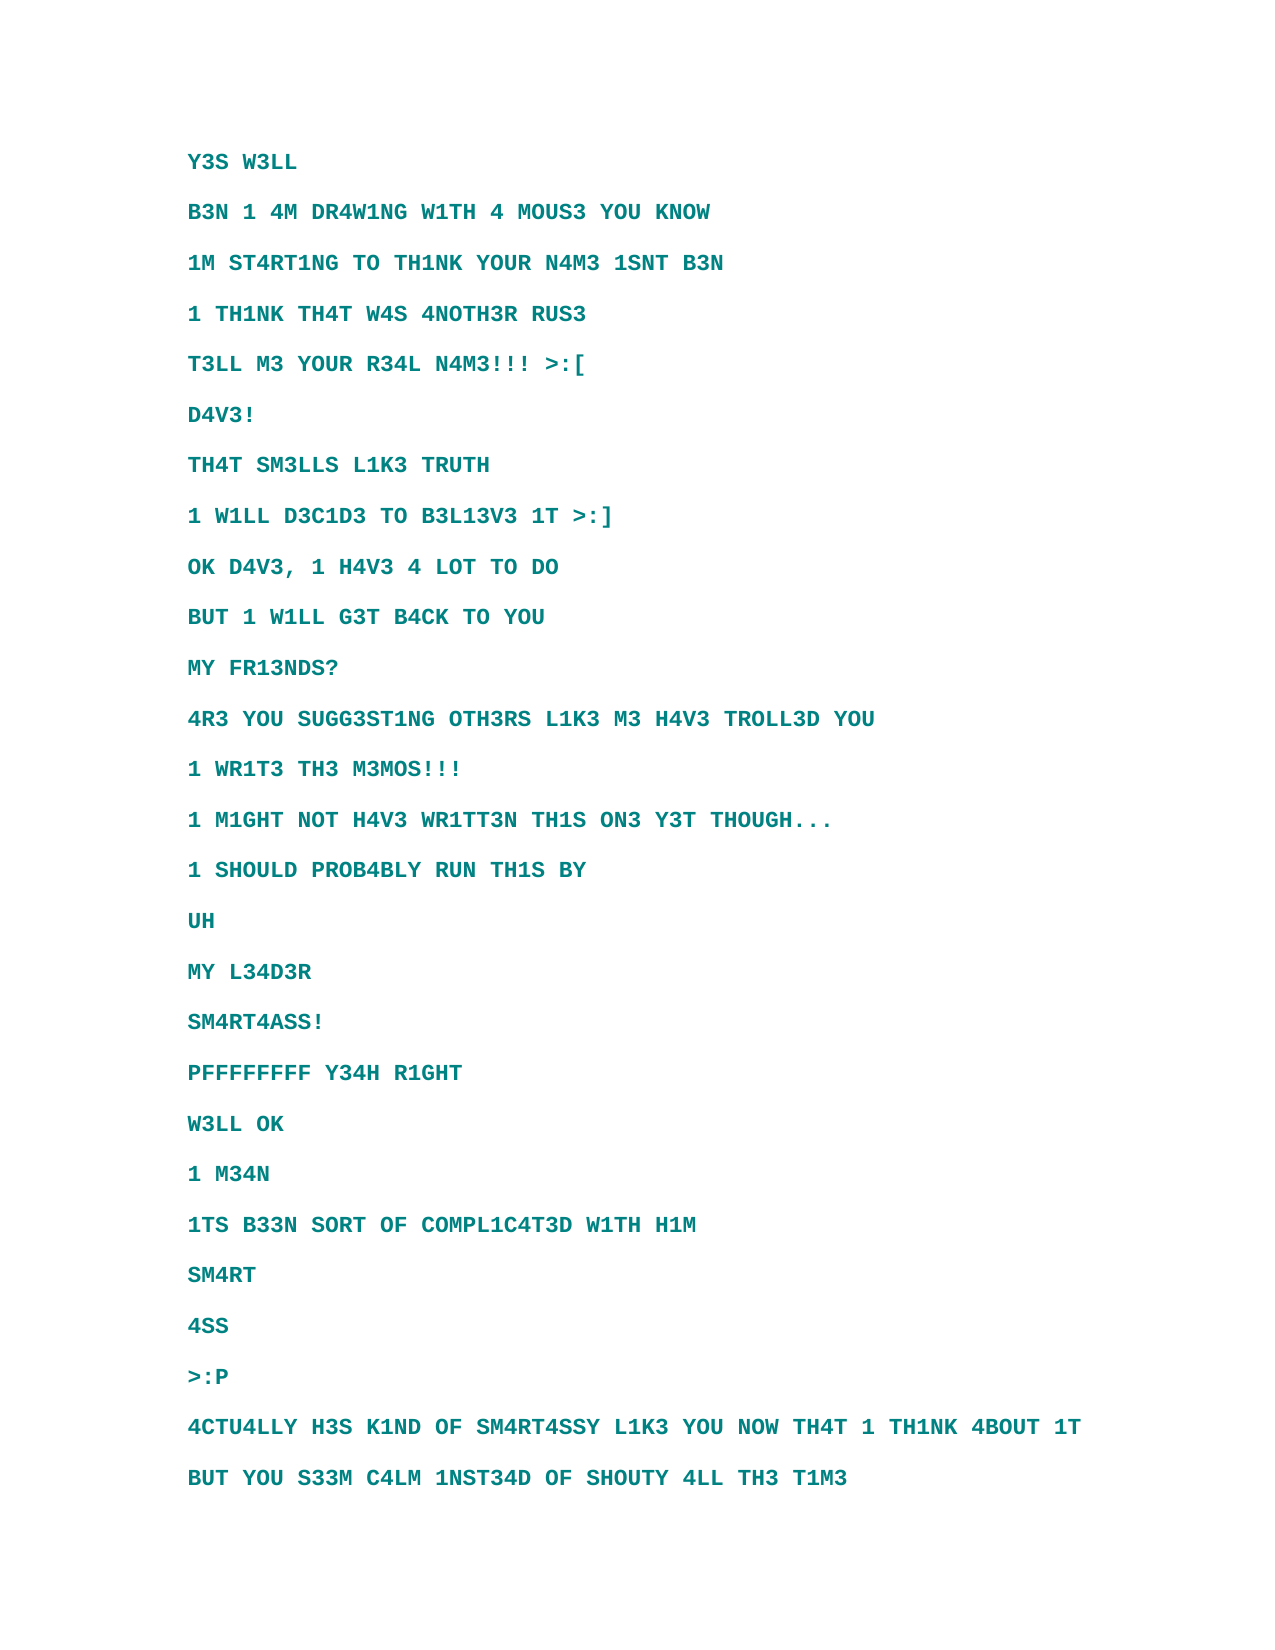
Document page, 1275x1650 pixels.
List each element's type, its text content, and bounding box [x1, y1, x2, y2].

text MY L34D3R [187, 960, 1087, 986]
text 1 M34N [187, 1162, 1087, 1188]
text >:P [187, 1365, 1087, 1391]
text TH4T SM3LLS L1K3 TRUTH [187, 454, 1087, 480]
text W3LL OK [187, 1112, 1087, 1138]
text 4R3 YOU SUGG3ST1NG OTH3RS L1K3 M3 H4V3 TROLL3D YOU [187, 707, 1087, 733]
text 1 SHOULD PROB4BLY RUN TH1S BY [187, 859, 1087, 885]
text MY FR13NDS? [187, 656, 1087, 682]
text SM4RT4ASS! [187, 1011, 1087, 1037]
text 1 W1LL D3C1D3 TO B3L13V3 1T >:] [187, 504, 1087, 530]
text UH [187, 909, 1087, 935]
text PFFFFFFFF Y34H R1GHT [187, 1061, 1087, 1087]
text SM4RT [187, 1264, 1087, 1290]
text BUT YOU S33M C4LM 1NST34D OF SHOUTY 4LL TH3 T1M3 [187, 1466, 1087, 1492]
text 1TS B33N SORT OF COMPL1C4T3D W1TH H1M [187, 1213, 1087, 1239]
text 4CTU4LLY H3S K1ND OF SM4RT4SSY L1K3 YOU NOW TH4T 1 TH1NK 4BOUT 1T [187, 1416, 1087, 1442]
text BUT 1 W1LL G3T B4CK TO YOU [187, 606, 1087, 632]
text 1 M1GHT NOT H4V3 WR1TT3N TH1S ON3 Y3T THOUGH... [187, 808, 1087, 834]
text 1M ST4RT1NG TO TH1NK YOUR N4M3 1SNT B3N [187, 251, 1087, 277]
text 4SS [187, 1314, 1087, 1340]
text 1 WR1T3 TH3 M3MOS!!! [187, 757, 1087, 783]
text Y3S W3LL [187, 150, 1087, 176]
text T3LL M3 YOUR R34L N4M3!!! >:[ [187, 352, 1087, 378]
text D4V3! [187, 403, 1087, 429]
text OK D4V3, 1 H4V3 4 LOT TO DO [187, 555, 1087, 581]
text B3N 1 4M DR4W1NG W1TH 4 MOUS3 YOU KNOW [187, 201, 1087, 227]
text 1 TH1NK TH4T W4S 4NOTH3R RUS3 [187, 302, 1087, 328]
